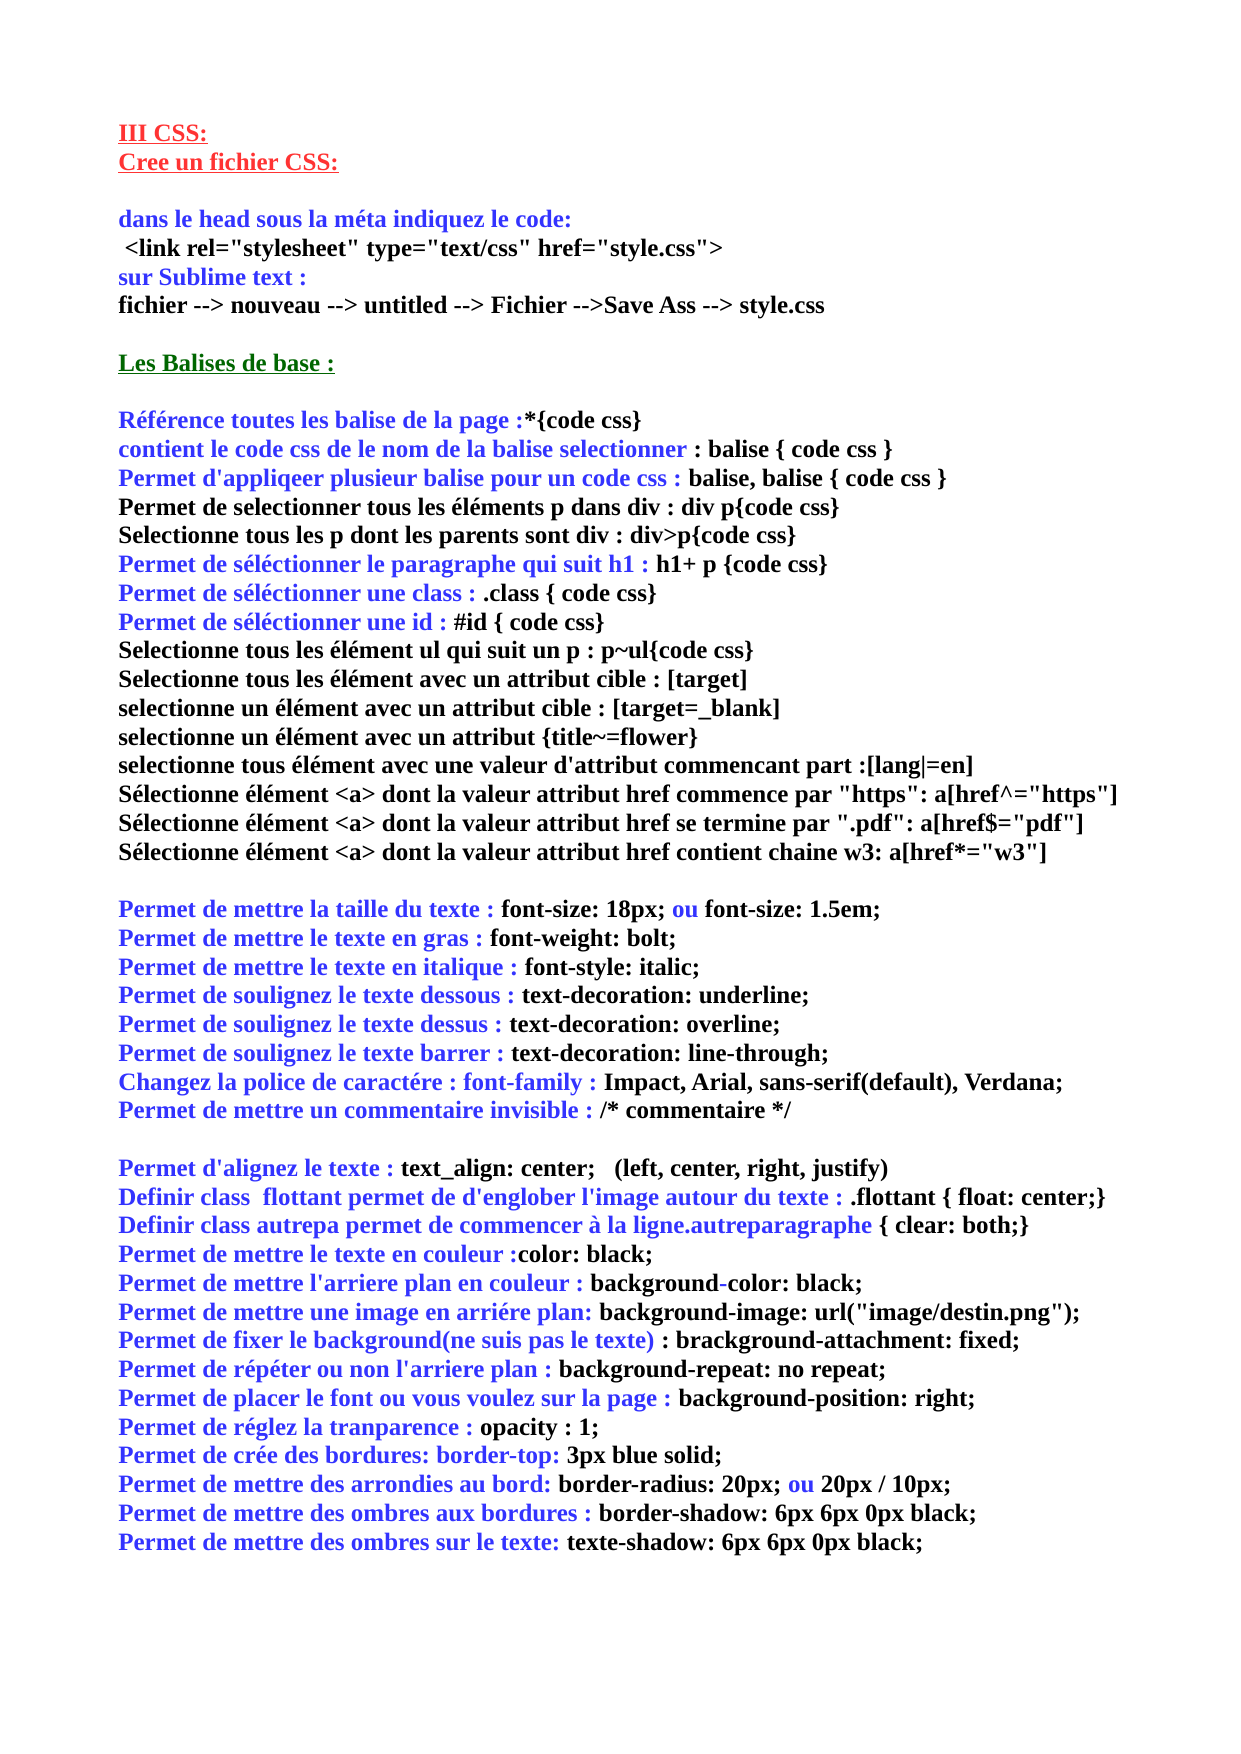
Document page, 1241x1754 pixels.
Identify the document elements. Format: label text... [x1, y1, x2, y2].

text dans le head sous la méta indiquez le code: [118, 204, 1122, 233]
text <link rel="stylesheet" type="text/css" href="style.css"> [118, 233, 1122, 262]
text Référence toutes les balise de la page :*{code css} [118, 406, 1122, 434]
text Permet de soulignez le texte dessous : text-decoration: underline; [118, 981, 1122, 1009]
text III CSS: [118, 118, 1122, 147]
text Permet d'alignez le texte : text_align: center; (left, center, right, justify) [118, 1153, 1122, 1182]
text Definir class autrepa permet de commencer à la ligne.autreparagraphe { clear: both;} [118, 1211, 1122, 1239]
text Definir class flottant permet de d'englober l'image autour du texte : .flottant { float: center;} [118, 1182, 1122, 1211]
text Permet de crée des bordures: border-top: 3px blue solid; [118, 1441, 1122, 1469]
text Permet de mettre la taille du texte : font-size: 18px; ou font-size: 1.5em; [118, 894, 1122, 923]
text Selectionne tous les p dont les parents sont div : div>p{code css} [118, 521, 1122, 549]
text Permet de soulignez le texte dessus : text-decoration: overline; [118, 1009, 1122, 1038]
text Cree un fichier CSS: [118, 147, 1122, 176]
text Permet de répéter ou non l'arriere plan : background-repeat: no repeat; [118, 1354, 1122, 1383]
text Permet de séléctionner le paragraphe qui suit h1 : h1+ p {code css} [118, 549, 1122, 578]
text Selectionne tous les élément ul qui suit un p : p~ul{code css} [118, 636, 1122, 664]
text Sélectionne élément <a> dont la valeur attribut href contient chaine w3: a[href*="w3"] [118, 837, 1122, 866]
text selectionne tous élément avec une valeur d'attribut commencant part :[lang|=en] [118, 751, 1122, 779]
text Sélectionne élément <a> dont la valeur attribut href commence par "https": a[href^="https"] [118, 779, 1122, 808]
text selectionne un élément avec un attribut {title~=flower} [118, 722, 1122, 751]
text Permet de mettre le texte en couleur :color: black; [118, 1239, 1122, 1268]
text Les Balises de base : [118, 348, 1122, 377]
text selectionne un élément avec un attribut cible : [target=_blank] [118, 693, 1122, 722]
text Permet de séléctionner une class : .class { code css} [118, 578, 1122, 607]
text Permet de séléctionner une id : #id { code css} [118, 607, 1122, 636]
text Selectionne tous les élément avec un attribut cible : [target] [118, 664, 1122, 693]
text fichier --> nouveau --> untitled --> Fichier -->Save Ass --> style.css [118, 291, 1122, 319]
text Permet de placer le font ou vous voulez sur la page : background-position: right; [118, 1383, 1122, 1412]
text Permet de mettre des arrondies au bord: border-radius: 20px; ou 20px / 10px; [118, 1469, 1122, 1498]
text Permet de soulignez le texte barrer : text-decoration: line-through; [118, 1038, 1122, 1067]
text Permet de mettre le texte en italique : font-style: italic; [118, 952, 1122, 981]
text Permet de mettre un commentaire invisible : /* commentaire */ [118, 1096, 1122, 1124]
text Permet de mettre l'arriere plan en couleur : background-color: black; [118, 1268, 1122, 1297]
text Permet de réglez la tranparence : opacity : 1; [118, 1412, 1122, 1441]
text Permet de fixer le background(ne suis pas le texte) : brackground-attachment: fixed; [118, 1326, 1122, 1354]
text Permet de mettre des ombres sur le texte: texte-shadow: 6px 6px 0px black; [118, 1527, 1122, 1556]
text Sélectionne élément <a> dont la valeur attribut href se termine par ".pdf": a[href$="pdf"] [118, 808, 1122, 837]
text Permet de mettre le texte en gras : font-weight: bolt; [118, 923, 1122, 952]
text Changez la police de caractére : font-family : Impact, Arial, sans-serif(default), Verdana; [118, 1067, 1122, 1096]
text Permet d'appliqeer plusieur balise pour un code css : balise, balise { code css } [118, 463, 1122, 492]
text Permet de selectionner tous les éléments p dans div : div p{code css} [118, 492, 1122, 521]
text Permet de mettre une image en arriére plan: background-image: url("image/destin.png"); [118, 1297, 1122, 1326]
text sur Sublime text : [118, 262, 1122, 291]
text Permet de mettre des ombres aux bordures : border-shadow: 6px 6px 0px black; [118, 1498, 1122, 1527]
text contient le code css de le nom de la balise selectionner : balise { code css } [118, 434, 1122, 463]
